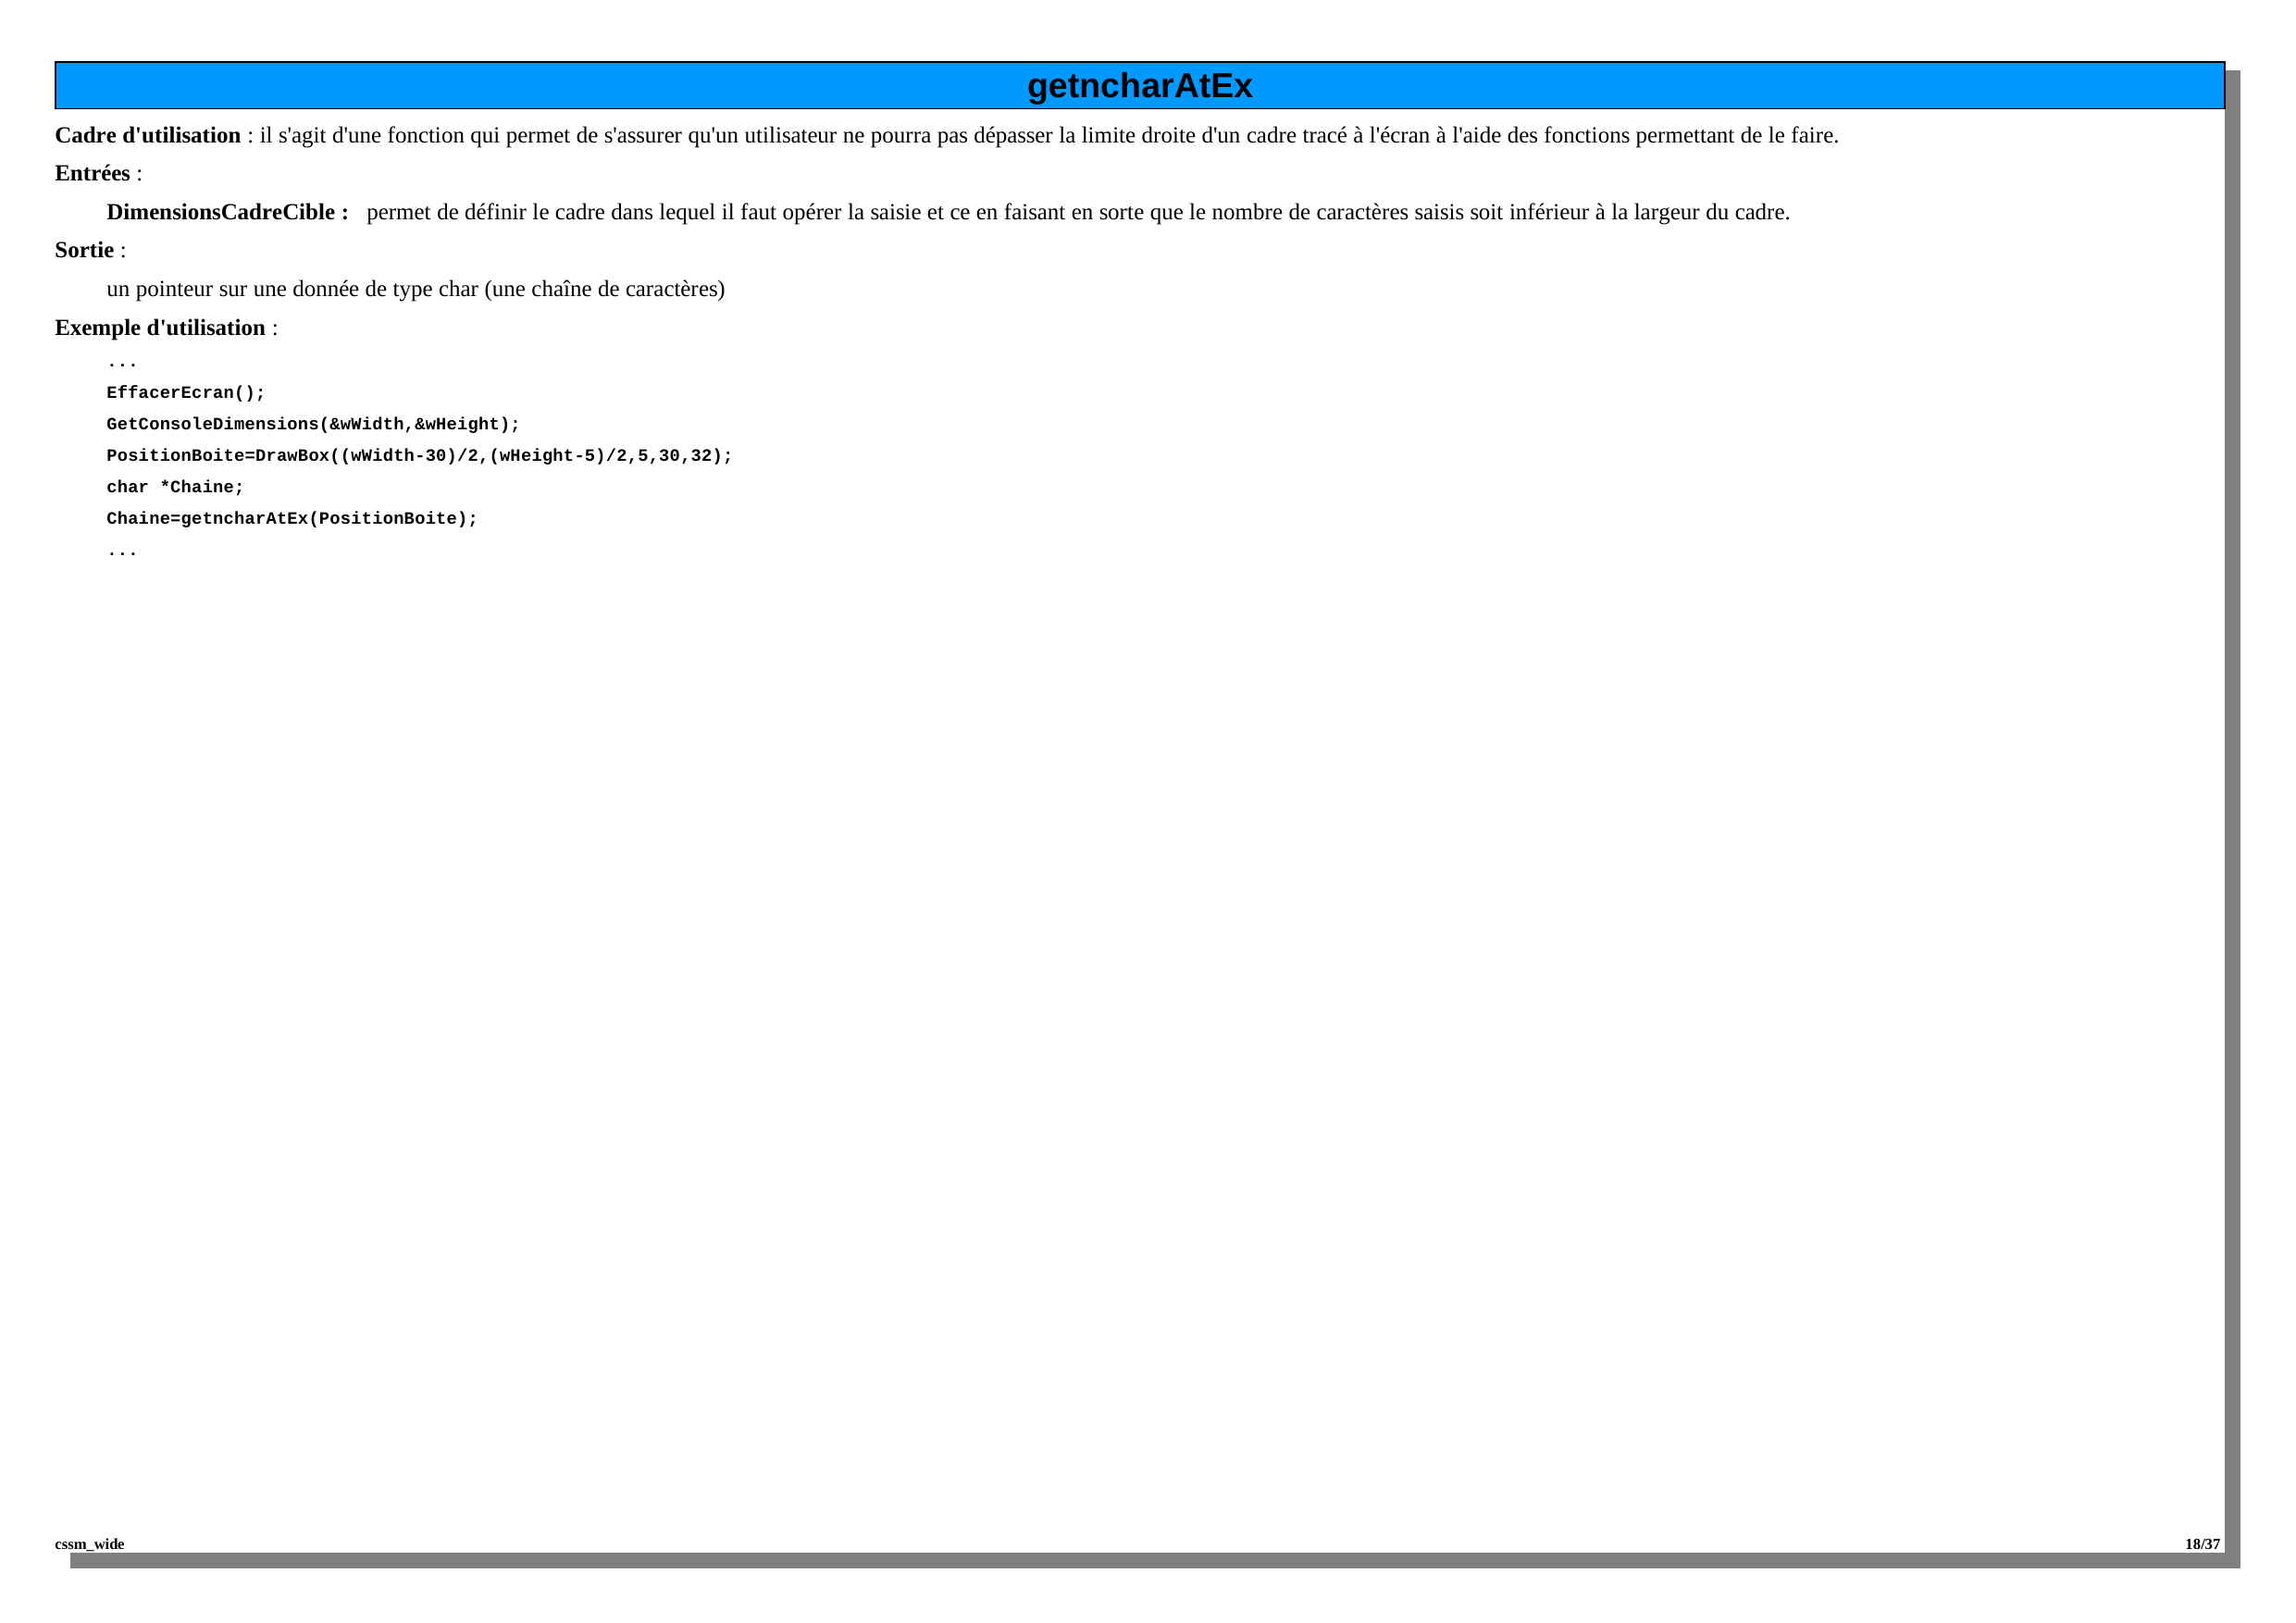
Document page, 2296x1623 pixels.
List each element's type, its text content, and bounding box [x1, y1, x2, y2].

subtitle getncharAtEx [56, 63, 2224, 108]
text PositionBoite=DrawBox((wWidth-30)/2,(wHeight-5)/2,5,30,32); [106, 446, 2225, 465]
text ... [106, 540, 2225, 560]
text EffacerEcran(); [106, 383, 2225, 403]
text DimensionsCadreCible : permet de définir le cadre dans lequel il faut opérer la saisie et ce en faisant en sorte que le nombre de caractères saisis soit inférieur à la largeur du cadre. [55, 198, 2225, 225]
text char *Chaine; [106, 477, 2225, 497]
text GetConsoleDimensions(&wWidth,&wHeight); [106, 415, 2225, 434]
text Chaine=getncharAtEx(PositionBoite); [106, 509, 2225, 528]
text Sortie : [55, 236, 2225, 263]
text un pointeur sur une donnée de type char (une chaîne de caractères) [55, 275, 2225, 302]
text ... [106, 352, 2225, 372]
text Cadre d'utilisation : il s'agit d'une fonction qui permet de s'assurer qu'un utilisateur ne pourra pas dépasser la limite droite d'un cadre tracé à l'écran à l'aide des fonctions permettant de le faire. [55, 121, 2225, 148]
text Entrées : [55, 159, 2225, 186]
text Exemple d'utilisation : [55, 313, 2225, 341]
